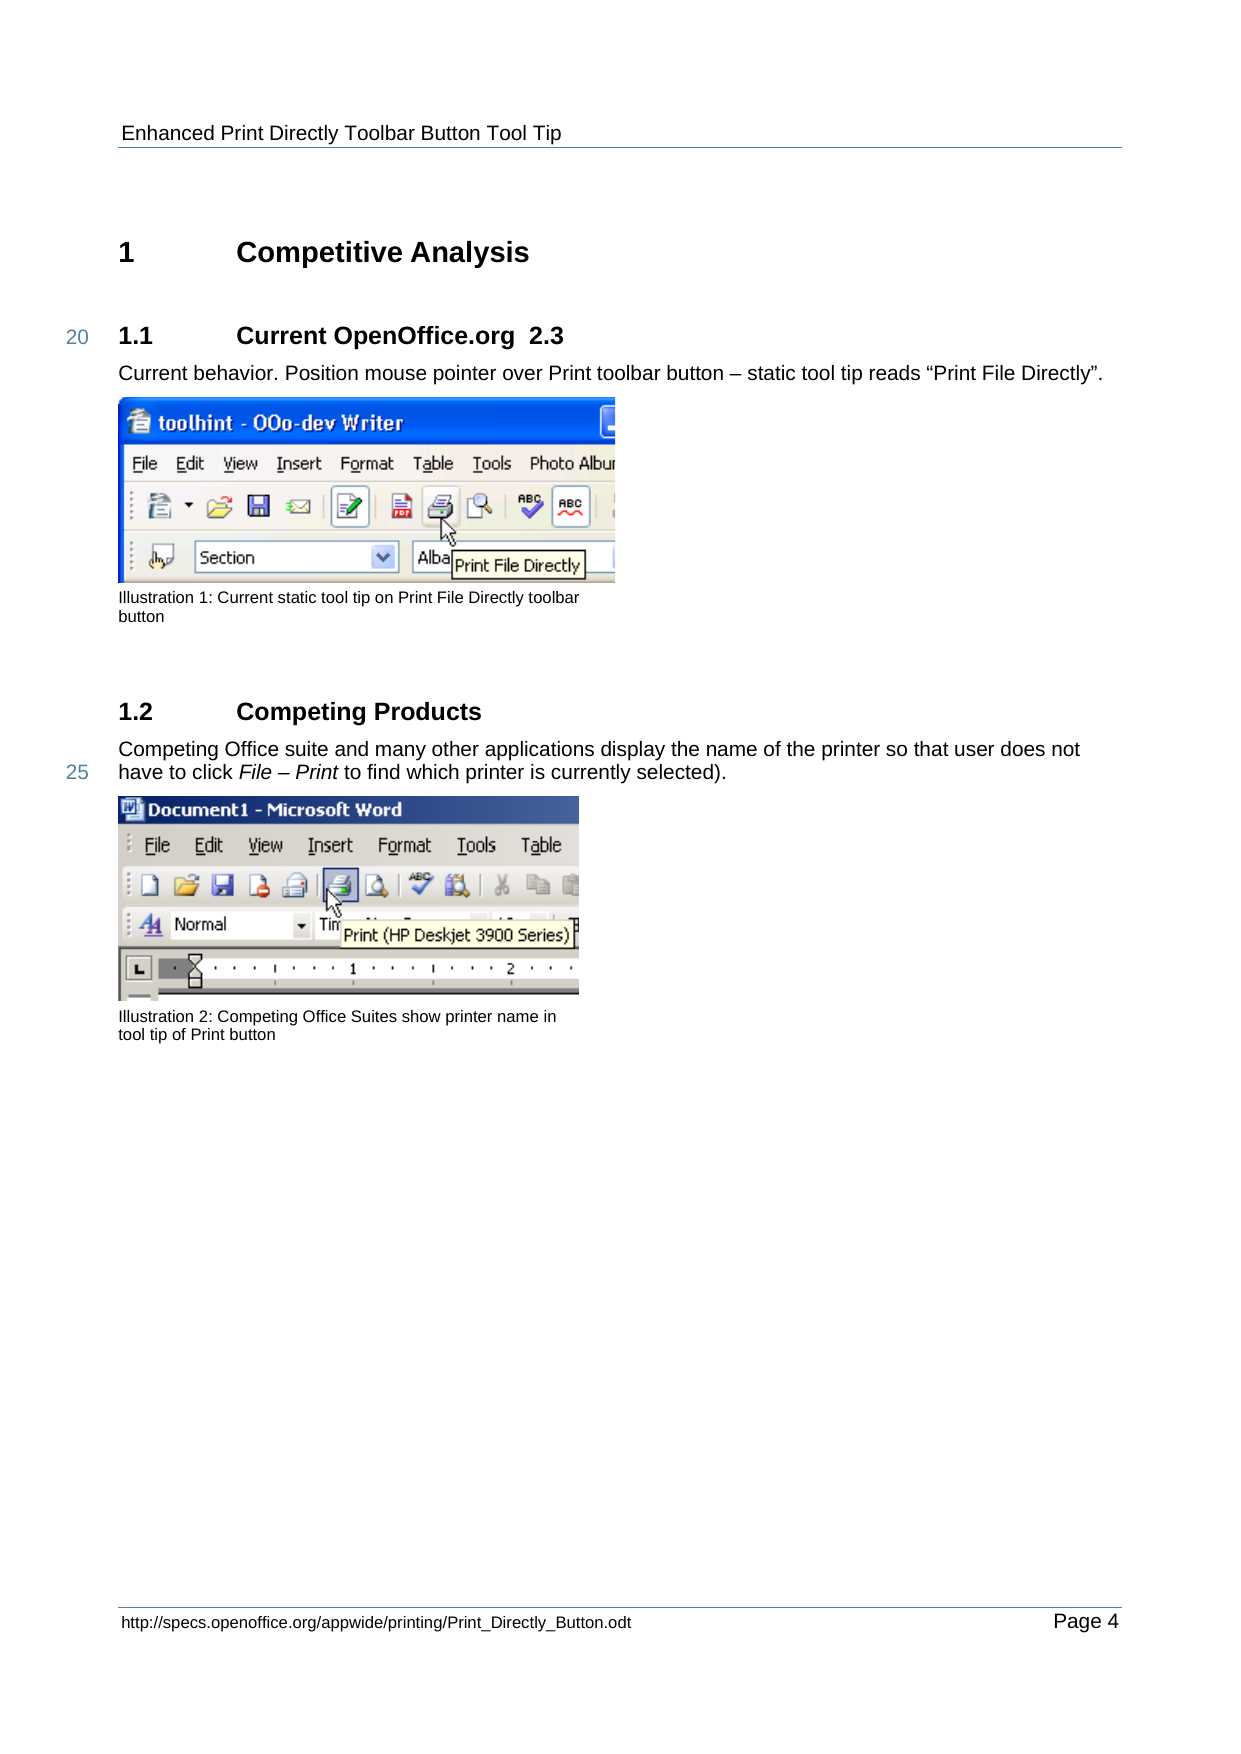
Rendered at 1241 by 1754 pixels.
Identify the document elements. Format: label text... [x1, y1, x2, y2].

subtitle Current OpenOffice.org 2.3 [118, 322, 1122, 349]
text Current behavior. Position mouse pointer over Print toolbar button – static tool tip reads “Print File Directly”. [118, 361, 1122, 384]
text Competing Office suite and many other applications display the name of the printer so that user does not have to click File – Print to find which printer is currently selected). [118, 737, 1122, 784]
subtitle Competitive Analysis [118, 236, 1122, 268]
text Illustration 1: Current static tool tip on Print File Directly toolbar button [118, 583, 615, 626]
text Illustration 2: Competing Office Suites show printer name in tool tip of Print button [118, 1001, 579, 1044]
subtitle Competing Products [118, 698, 1122, 726]
